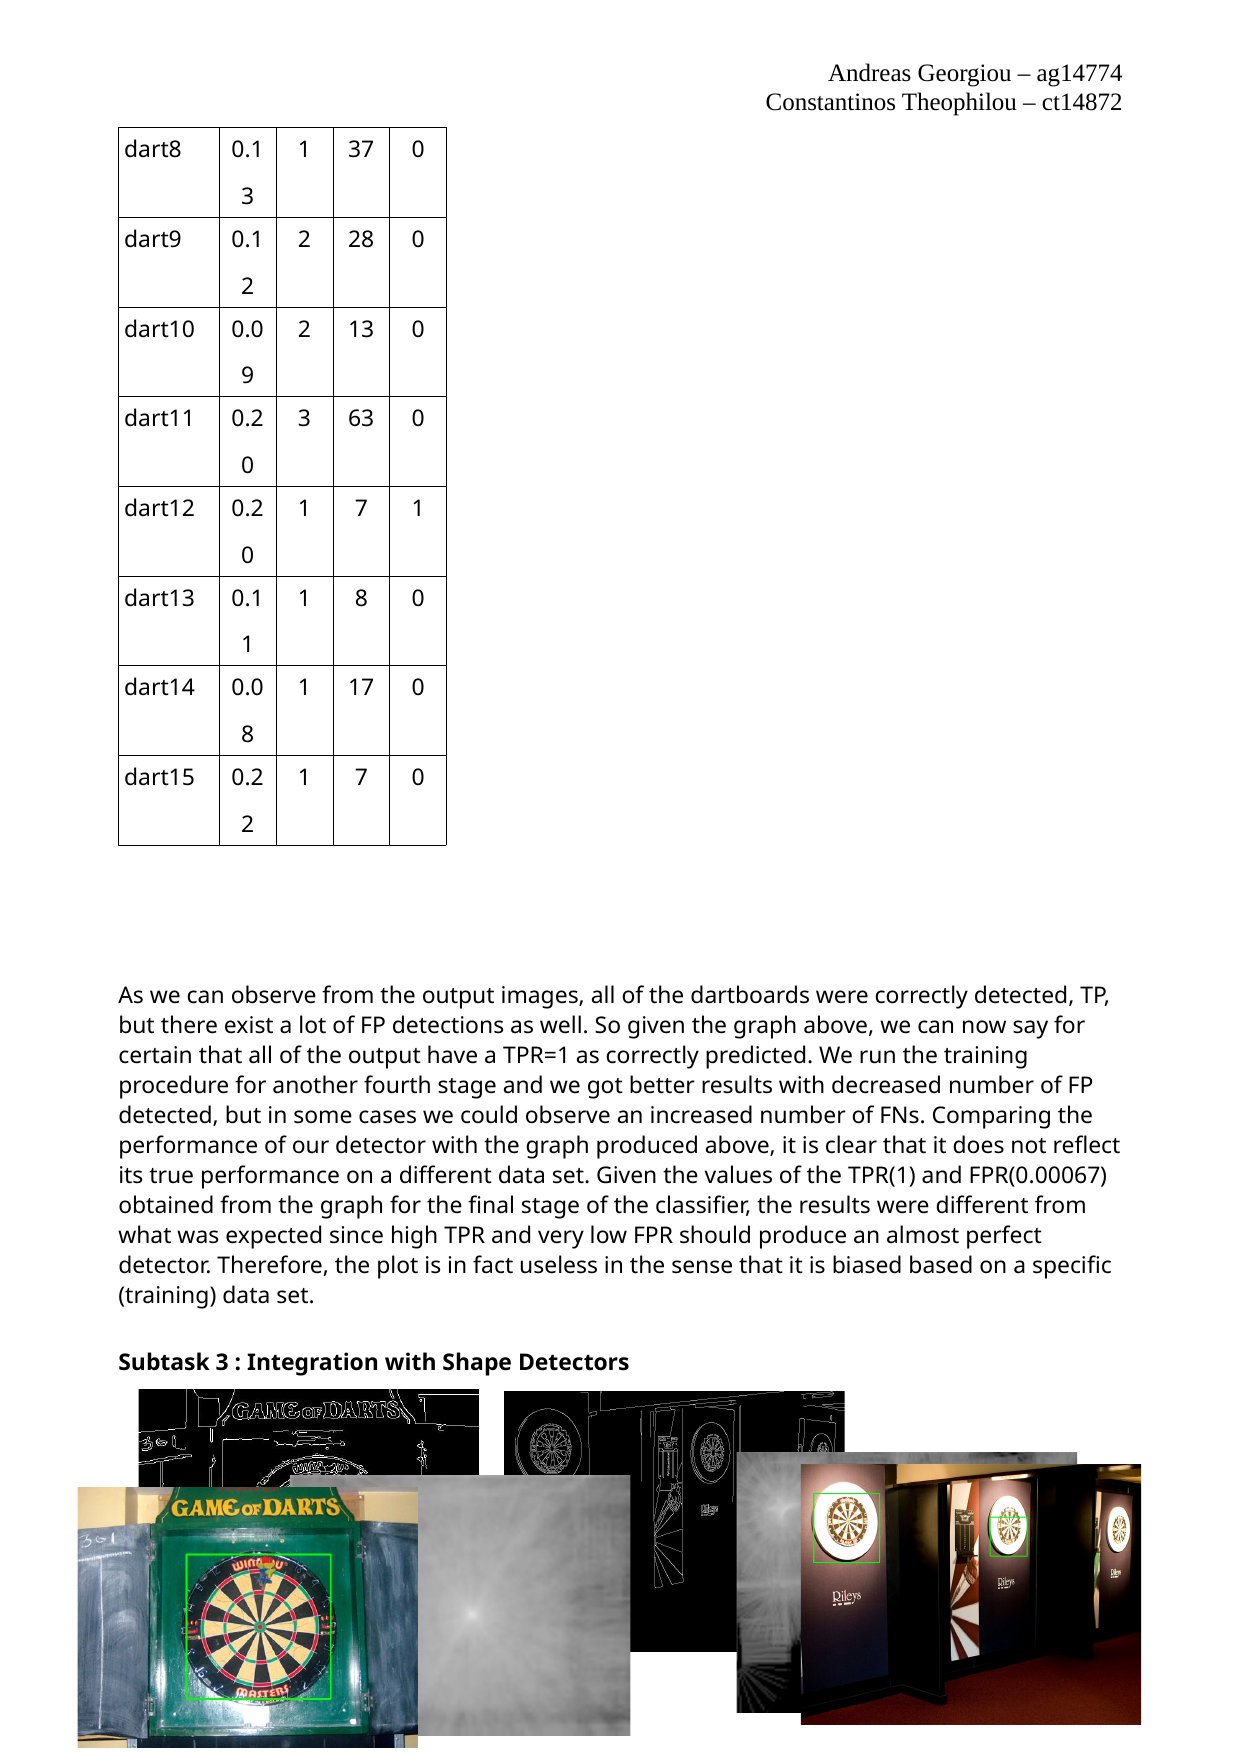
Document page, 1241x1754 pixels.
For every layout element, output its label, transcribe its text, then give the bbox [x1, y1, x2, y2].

table_cell 2 [277, 308, 333, 396]
table_cell 0 [390, 397, 446, 486]
table_cell 0.11 [220, 577, 276, 665]
table_cell 3 [277, 397, 333, 486]
table_cell 8 [334, 577, 389, 665]
table_cell 1 [390, 487, 446, 576]
text As we can observe from the output images, all of the dartboards were correctly detected, TP, but there exist a lot of FP detections as well. So given the graph above, we can now say for certain that all of the output have a TPR=1 as correctly predicted. We run the training procedure for another fourth stage and we got better results with decreased number of FP detected, but in some cases we could observe an increased number of FNs. Comparing the performance of our detector with the graph produced above, it is clear that it does not reflect its true performance on a different data set. Given the values of the TPR(1) and FPR(0.00067) obtained from the graph for the final stage of the classifier, the results were different from what was expected since high TPR and very low FPR should produce an almost perfect detector. Therefore, the plot is in fact useless in the sense that it is biased based on a specific (training) data set. [118, 980, 1122, 1310]
table_cell 0.09 [220, 308, 276, 396]
table_cell dart10 [119, 308, 219, 396]
table_cell 0 [390, 577, 446, 665]
table_cell 1 [277, 128, 333, 217]
table_cell dart15 [119, 756, 219, 845]
table_cell 1 [277, 577, 333, 665]
text Subtask 3 : Integration with Shape Detectors [118, 1346, 1122, 1377]
table_cell 1 [277, 756, 333, 845]
table_cell 37 [334, 128, 389, 217]
table_cell 0.20 [220, 487, 276, 576]
table_cell dart14 [119, 666, 219, 755]
table_cell dart8 [119, 128, 219, 217]
table_cell 13 [334, 308, 389, 396]
table_cell 17 [334, 666, 389, 755]
table_cell dart13 [119, 577, 219, 665]
table_cell 28 [334, 218, 389, 307]
table_cell 0 [390, 666, 446, 755]
table_cell 0.08 [220, 666, 276, 755]
table_cell 7 [334, 756, 389, 845]
table_cell 0 [390, 756, 446, 845]
table_cell 63 [334, 397, 389, 486]
picture [77, 1389, 1142, 1748]
table_cell dart12 [119, 487, 219, 576]
table_cell 0.20 [220, 397, 276, 486]
table_cell dart9 [119, 218, 219, 307]
table_cell 2 [277, 218, 333, 307]
table_cell 0.12 [220, 218, 276, 307]
table_cell 0 [390, 308, 446, 396]
table_cell 7 [334, 487, 389, 576]
table_cell 1 [277, 666, 333, 755]
table_cell 0.22 [220, 756, 276, 845]
table_cell dart11 [119, 397, 219, 486]
table_cell 0 [390, 128, 446, 217]
table_cell 0.13 [220, 128, 276, 217]
table_cell 0 [390, 218, 446, 307]
table_cell 1 [277, 487, 333, 576]
